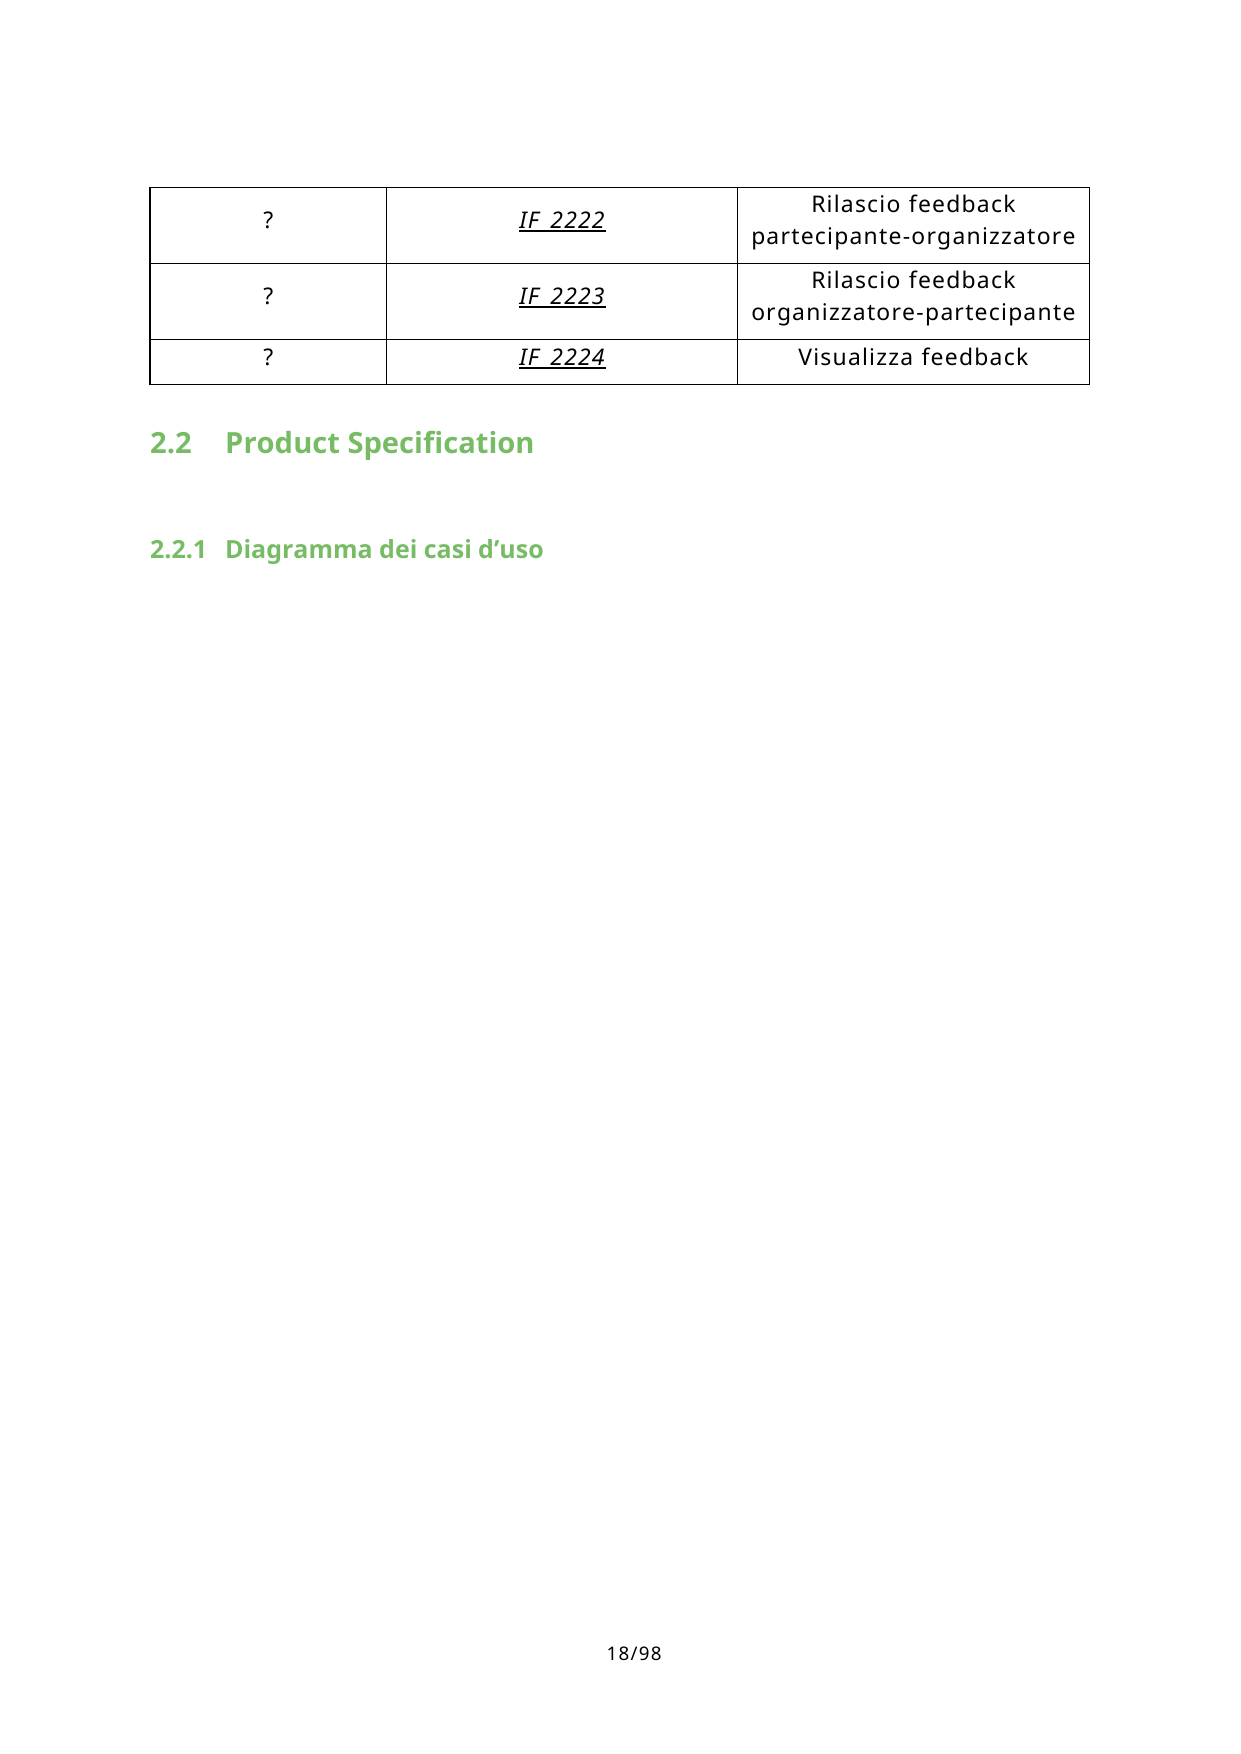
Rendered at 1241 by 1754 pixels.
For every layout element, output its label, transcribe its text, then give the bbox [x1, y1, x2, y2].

table_cell Rilascio feedback organizzatore-partecipante [738, 264, 1089, 339]
table_cell ? [151, 340, 386, 384]
subtitle Product Specification [150, 423, 1090, 462]
table_cell IF_2223 [387, 264, 737, 339]
subtitle Diagramma dei casi d’uso [150, 532, 1090, 566]
table_cell IF_2222 [387, 188, 737, 263]
table_cell Visualizza feedback [738, 340, 1089, 384]
table_cell Rilascio feedback partecipante-organizzatore [738, 188, 1089, 263]
table_cell IF_2224 [387, 340, 737, 384]
table_cell ? [151, 188, 386, 263]
table_cell ? [151, 264, 386, 339]
